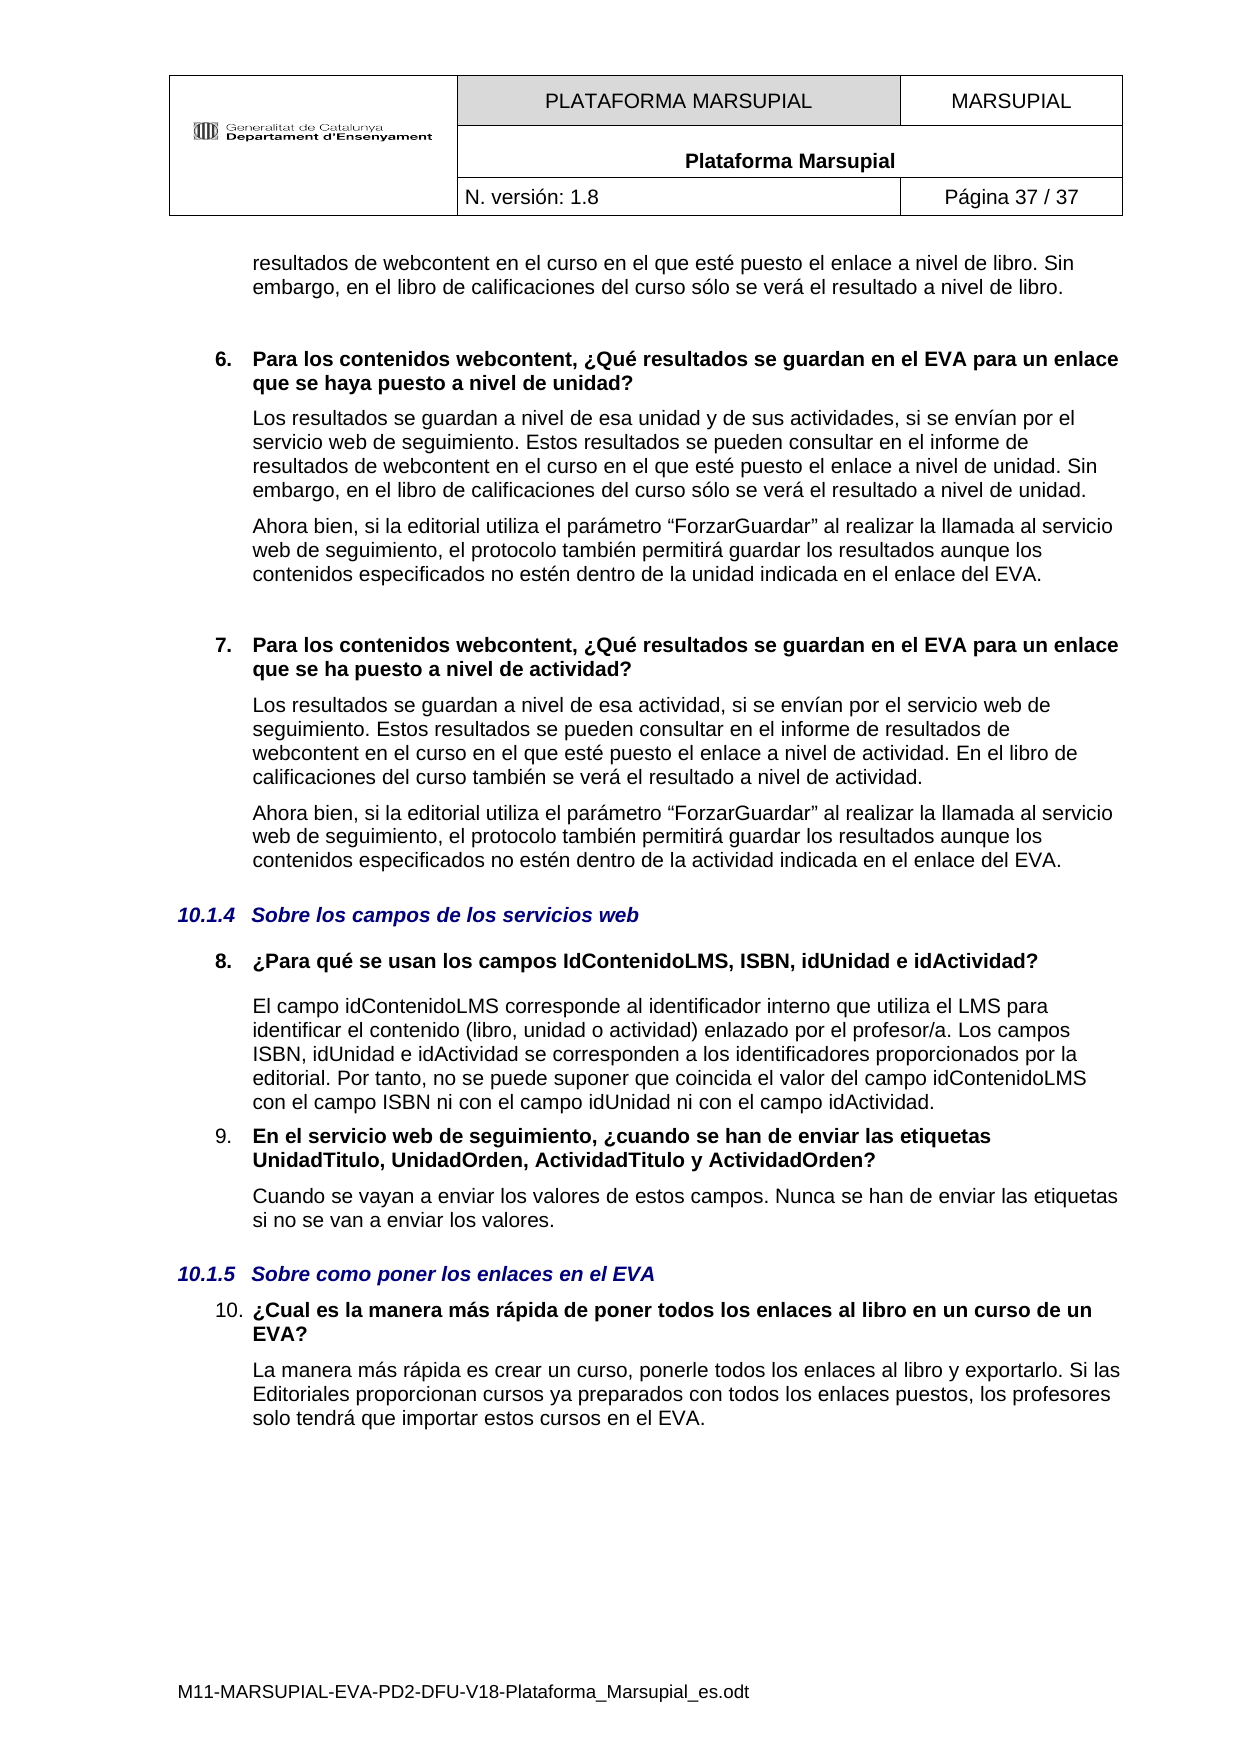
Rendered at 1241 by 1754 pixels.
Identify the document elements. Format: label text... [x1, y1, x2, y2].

text Los resultados se guardan a nivel de esa unidad y de sus actividades, si se envían por el servicio web de seguimiento. Estos resultados se pueden consultar en el informe de resultados de webcontent en el curso en el que esté puesto el enlace a nivel de unidad. Sin embargo, en el libro de calificaciones del curso sólo se verá el resultado a nivel de unidad. [252, 406, 1122, 502]
list En el servicio web de seguimiento, ¿cuando se han de enviar las etiquetas UnidadTitulo, UnidadOrden, ActividadTitulo y ActividadOrden? [215, 1124, 1122, 1172]
text Ahora bien, si la editorial utiliza el parámetro “ForzarGuardar” al realizar la llamada al servicio web de seguimiento, el protocolo también permitirá guardar los resultados aunque los contenidos especificados no estén dentro de la actividad indicada en el enlace del EVA. [252, 800, 1122, 872]
subtitle Sobre los campos de los servicios web [177, 903, 1122, 927]
text resultados de webcontent en el curso en el que esté puesto el enlace a nivel de libro. Sin embargo, en el libro de calificaciones del curso sólo se verá el resultado a nivel de libro. [252, 251, 1122, 299]
list Para los contenidos webcontent, ¿Qué resultados se guardan en el EVA para un enlace que se ha puesto a nivel de actividad? [215, 633, 1122, 681]
list ¿Para qué se usan los campos IdContenidoLMS, ISBN, idUnidad e idActividad? [215, 949, 1122, 973]
text Los resultados se guardan a nivel de esa actividad, si se envían por el servicio web de seguimiento. Estos resultados se pueden consultar en el informe de resultados de webcontent en el curso en el que esté puesto el enlace a nivel de actividad. En el libro de calificaciones del curso también se verá el resultado a nivel de actividad. [252, 693, 1122, 789]
subtitle Sobre como poner los enlaces en el EVA [177, 1262, 1122, 1286]
text Ahora bien, si la editorial utiliza el parámetro “ForzarGuardar” al realizar la llamada al servicio web de seguimiento, el protocolo también permitirá guardar los resultados aunque los contenidos especificados no estén dentro de la unidad indicada en el enlace del EVA. [252, 514, 1122, 586]
text La manera más rápida es crear un curso, ponerle todos los enlaces al libro y exportarlo. Si las Editoriales proporcionan cursos ya preparados con todos los enlaces puestos, los profesores solo tendrá que importar estos cursos en el EVA. [252, 1358, 1122, 1429]
text Cuando se vayan a enviar los valores de estos campos. Nunca se han de enviar las etiquetas si no se van a enviar los valores. [252, 1184, 1122, 1232]
text El campo idContenidoLMS corresponde al identificador interno que utiliza el LMS para identificar el contenido (libro, unidad o actividad) enlazado por el profesor/a. Los campos ISBN, idUnidad e idActividad se corresponden a los identificadores proporcionados por la editorial. Por tanto, no se puede suponer que coincida el valor del campo idContenidoLMS con el campo ISBN ni con el campo idUnidad ni con el campo idActividad. [252, 994, 1122, 1114]
list Para los contenidos webcontent, ¿Qué resultados se guardan en el EVA para un enlace que se haya puesto a nivel de unidad? [215, 346, 1122, 394]
list ¿Cual es la manera más rápida de poner todos los enlaces al libro en un curso de un EVA? [215, 1298, 1122, 1346]
